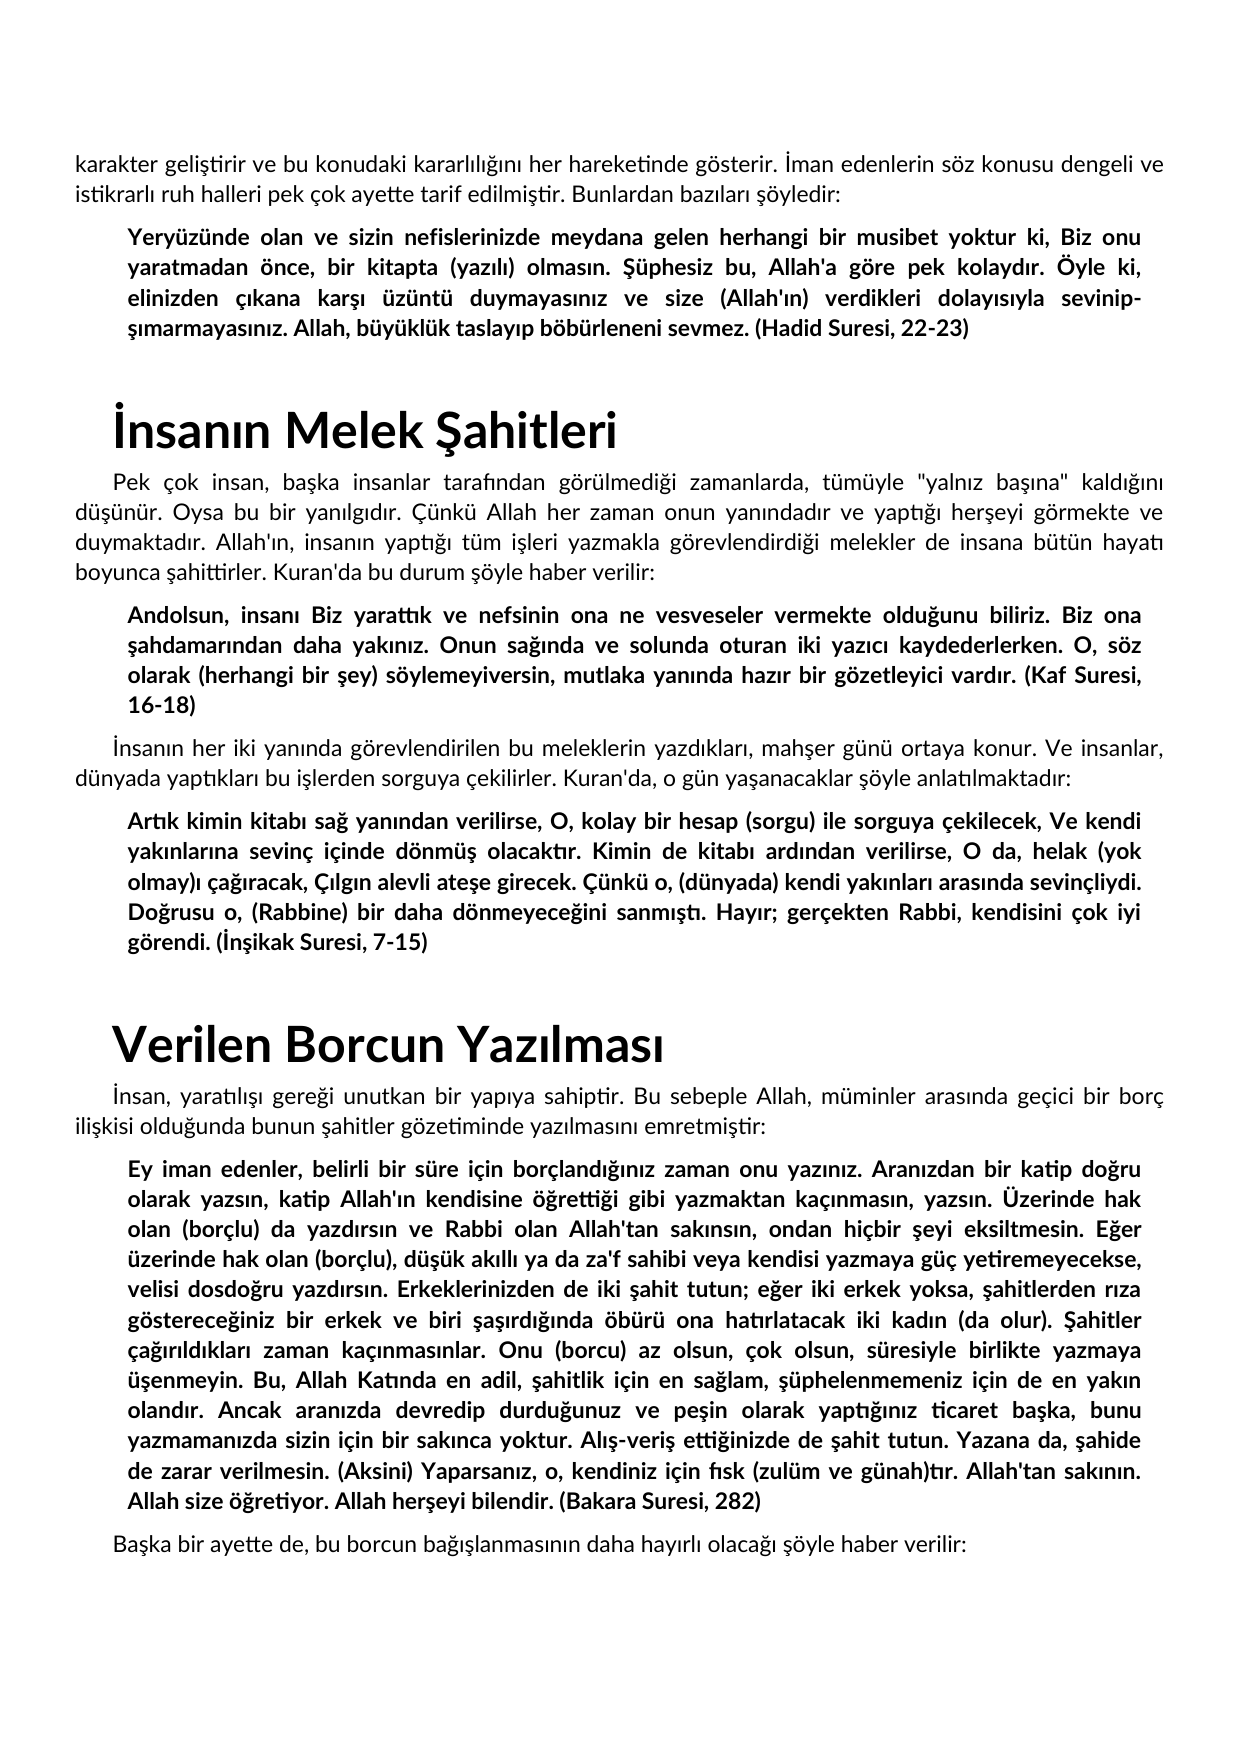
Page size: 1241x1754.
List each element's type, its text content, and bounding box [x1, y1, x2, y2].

text Başka bir ayette de, bu borcun bağışlanmasının daha hayırlı olacağı şöyle haber verilir: [75, 1529, 1165, 1557]
text karakter geliştirir ve bu konudaki kararlılığını her hareketinde gösterir. İman edenlerin söz konusu dengeli ve istikrarlı ruh halleri pek çok ayette tarif edilmiştir. Bunlardan bazıları şöyledir: [75, 150, 1165, 208]
text İnsan, yaratılışı gereği unutkan bir yapıya sahiptir. Bu sebeple Allah, müminler arasında geçici bir borç ilişkisi olduğunda bunun şahitler gözetiminde yazılmasını emretmiştir: [75, 1081, 1165, 1139]
subtitle İnsanın Melek Şahitleri [112, 399, 1165, 459]
text Artık kimin kitabı sağ yanından verilirse, O, kolay bir hesap (sorgu) ile sorguya çekilecek, Ve kendi yakınlarına sevinç içinde dönmüş olacaktır. Kimin de kitabı ardından verilirse, O da, helak (yok olmay)ı çağıracak, Çılgın alevli ateşe girecek. Çünkü o, (dünyada) kendi yakınları arasında sevinçliydi. Doğrusu o, (Rabbine) bir daha dönmeyeceğini sanmıştı. Hayır; gerçekten Rabbi, kendisini çok iyi görendi. (İnşikak Suresi, 7-15) [127, 807, 1143, 955]
text Yeryüzünde olan ve sizin nefislerinizde meydana gelen herhangi bir musibet yoktur ki, Biz onu yaratmadan önce, bir kitapta (yazılı) olmasın. Şüphesiz bu, Allah'a göre pek kolaydır. Öyle ki, elinizden çıkana karşı üzüntü duymayasınız ve size (Allah'ın) verdikleri dolayısıyla sevinip-şımarmayasınız. Allah, büyüklük taslayıp böbürleneni sevmez. (Hadid Suresi, 22-23) [127, 223, 1143, 341]
text Ey iman edenler, belirli bir süre için borçlandığınız zaman onu yazınız. Aranızdan bir katip doğru olarak yazsın, katip Allah'ın kendisine öğrettiği gibi yazmaktan kaçınmasın, yazsın. Üzerinde hak olan (borçlu) da yazdırsın ve Rabbi olan Allah'tan sakınsın, ondan hiçbir şeyi eksiltmesin. Eğer üzerinde hak olan (borçlu), düşük akıllı ya da za'f sahibi veya kendisi yazmaya güç yetiremeyecekse, velisi dosdoğru yazdırsın. Erkeklerinizden de iki şahit tutun; eğer iki erkek yoksa, şahitlerden rıza göstereceğiniz bir erkek ve biri şaşırdığında öbürü ona hatırlatacak iki kadın (da olur). Şahitler çağırıldıkları zaman kaçınmasınlar. Onu (borcu) az olsun, çok olsun, süresiyle birlikte yazmaya üşenmeyin. Bu, Allah Katında en adil, şahitlik için en sağlam, şüphelenmemeniz için de en yakın olandır. Ancak aranızda devredip durduğunuz ve peşin olarak yaptığınız ticaret başka, bunu yazmamanızda sizin için bir sakınca yoktur. Alış-veriş ettiğinizde de şahit tutun. Yazana da, şahide de zarar verilmesin. (Aksini) Yaparsanız, o, kendiniz için fısk (zulüm ve günah)tır. Allah'tan sakının. Allah size öğretiyor. Allah herşeyi bilendir. (Bakara Suresi, 282) [127, 1154, 1143, 1514]
subtitle Verilen Borcun Yazılması [112, 1013, 1165, 1073]
text İnsanın her iki yanında görevlendirilen bu meleklerin yazdıkları, mahşer günü ortaya konur. Ve insanlar, dünyada yaptıkları bu işlerden sorguya çekilirler. Kuran'da, o gün yaşanacaklar şöyle anlatılmaktadır: [75, 734, 1165, 792]
text Andolsun, insanı Biz yarattık ve nefsinin ona ne vesveseler vermekte olduğunu biliriz. Biz ona şahdamarından daha yakınız. Onun sağında ve solunda oturan iki yazıcı kaydederlerken. O, söz olarak (herhangi bir şey) söylemeyiversin, mutlaka yanında hazır bir gözetleyici vardır. (Kaf Suresi, 16-18) [127, 601, 1143, 719]
text Pek çok insan, başka insanlar tarafından görülmediği zamanlarda, tümüyle "yalnız başına" kaldığını düşünür. Oysa bu bir yanılgıdır. Çünkü Allah her zaman onun yanındadır ve yaptığı herşeyi görmekte ve duymaktadır. Allah'ın, insanın yaptığı tüm işleri yazmakla görevlendirdiği melekler de insana bütün hayatı boyunca şahittirler. Kuran'da bu durum şöyle haber verilir: [75, 467, 1165, 585]
